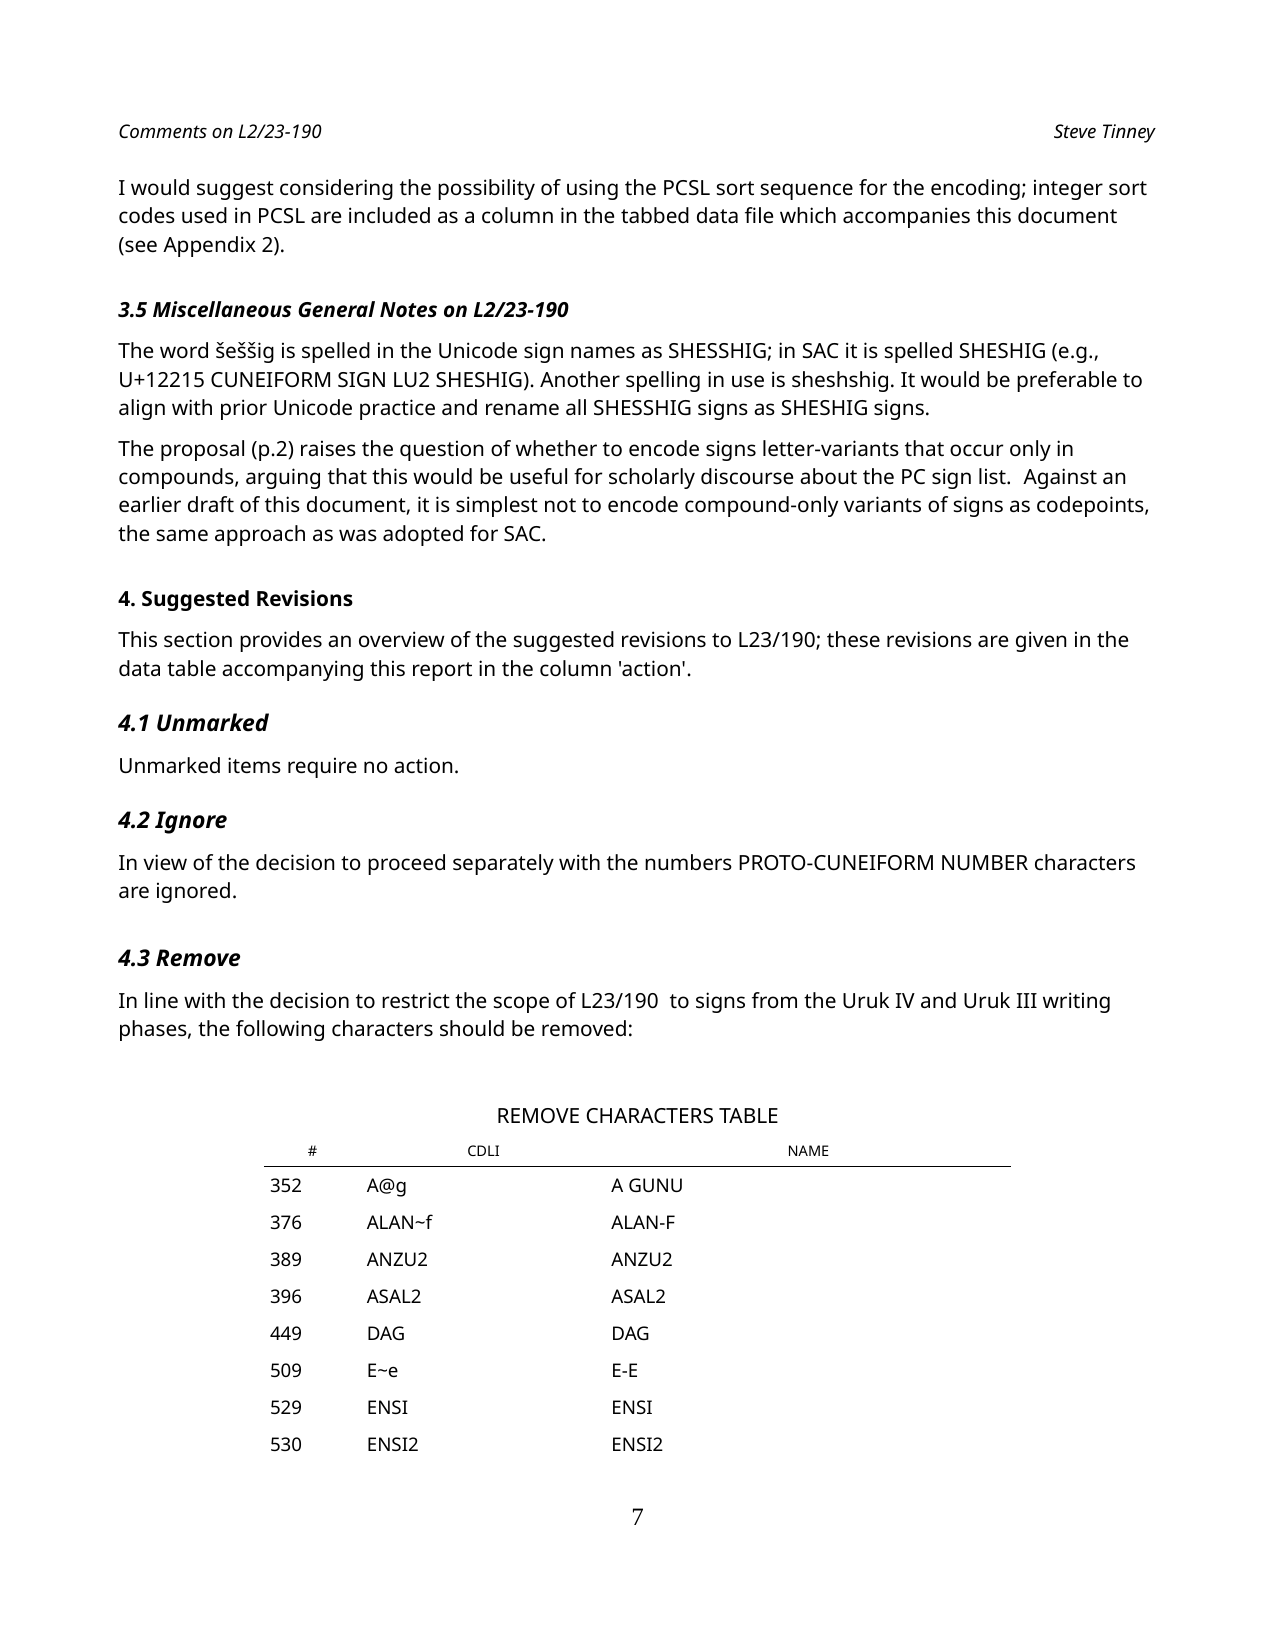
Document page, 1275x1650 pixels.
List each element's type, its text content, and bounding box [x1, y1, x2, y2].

table_cell 529 [264, 1388, 361, 1425]
table_cell E-E [606, 1351, 1011, 1388]
table_cell ENSI2 [606, 1425, 1011, 1462]
table_cell A@g [361, 1167, 606, 1203]
table_cell 530 [264, 1425, 361, 1462]
subtitle 4. Suggested Revisions [118, 584, 1157, 613]
table_cell DAG [361, 1314, 606, 1351]
table_cell ALAN~f [361, 1203, 606, 1240]
text Unmarked items require no action. [118, 751, 1157, 779]
table_cell ENSI [606, 1388, 1011, 1425]
table_cell ENSI [361, 1388, 606, 1425]
table_cell 389 [264, 1240, 361, 1277]
text The proposal (p.2) raises the question of whether to encode signs letter-variants that occur only in compounds, arguing that this would be useful for scholarly discourse about the PC sign list. Against an earlier draft of this document, it is simplest not to encode compound-only variants of signs as codepoints, the same approach as was adopted for SAC. [118, 434, 1157, 547]
text The word šeššig is spelled in the Unicode sign names as SHESSHIG; in SAC it is spelled SHESHIG (e.g., U+12215 CUNEIFORM SIGN LU2 SHESHIG). Another spelling in use is sheshshig. It would be preferable to align with prior Unicode practice and rename all SHESSHIG signs as SHESHIG signs. [118, 336, 1157, 422]
table_cell NAME [606, 1135, 1011, 1166]
table_cell ENSI2 [361, 1425, 606, 1462]
table_cell 352 [264, 1167, 361, 1203]
table_header REMOVE CHARACTERS TABLE [264, 1095, 1011, 1135]
subtitle 4.3 Remove [118, 942, 1157, 973]
table_cell # [264, 1135, 361, 1166]
table_cell 376 [264, 1203, 361, 1240]
table_cell ANZU2 [361, 1240, 606, 1277]
subtitle 4.2 Ignore [118, 804, 1157, 836]
table_cell ANZU2 [606, 1240, 1011, 1277]
text I would suggest considering the possibility of using the PCSL sort sequence for the encoding; integer sort codes used in PCSL are included as a column in the tabbed data file which accompanies this document (see Appendix 2). [118, 173, 1157, 258]
text In line with the decision to restrict the scope of L23/190 to signs from the Uruk IV and Uruk III writing phases, the following characters should be removed: [118, 986, 1157, 1043]
table_cell ASAL2 [361, 1277, 606, 1314]
table_cell E~e [361, 1351, 606, 1388]
table_cell ASAL2 [606, 1277, 1011, 1314]
table_cell A GUNU [606, 1167, 1011, 1203]
table_cell DAG [606, 1314, 1011, 1351]
text In view of the decision to proceed separately with the numbers PROTO-CUNEIFORM NUMBER characters are ignored. [118, 848, 1157, 905]
table_cell CDLI [361, 1135, 606, 1166]
table_cell 396 [264, 1277, 361, 1314]
table_cell 509 [264, 1351, 361, 1388]
table_cell ALAN-F [606, 1203, 1011, 1240]
subtitle 3.5 Miscellaneous General Notes on L2/23-190 [118, 295, 1157, 324]
table_cell 449 [264, 1314, 361, 1351]
text This section provides an overview of the suggested revisions to L23/190; these revisions are given in the data table accompanying this report in the column 'action'. [118, 625, 1157, 682]
subtitle 4.1 Unmarked [118, 707, 1157, 738]
